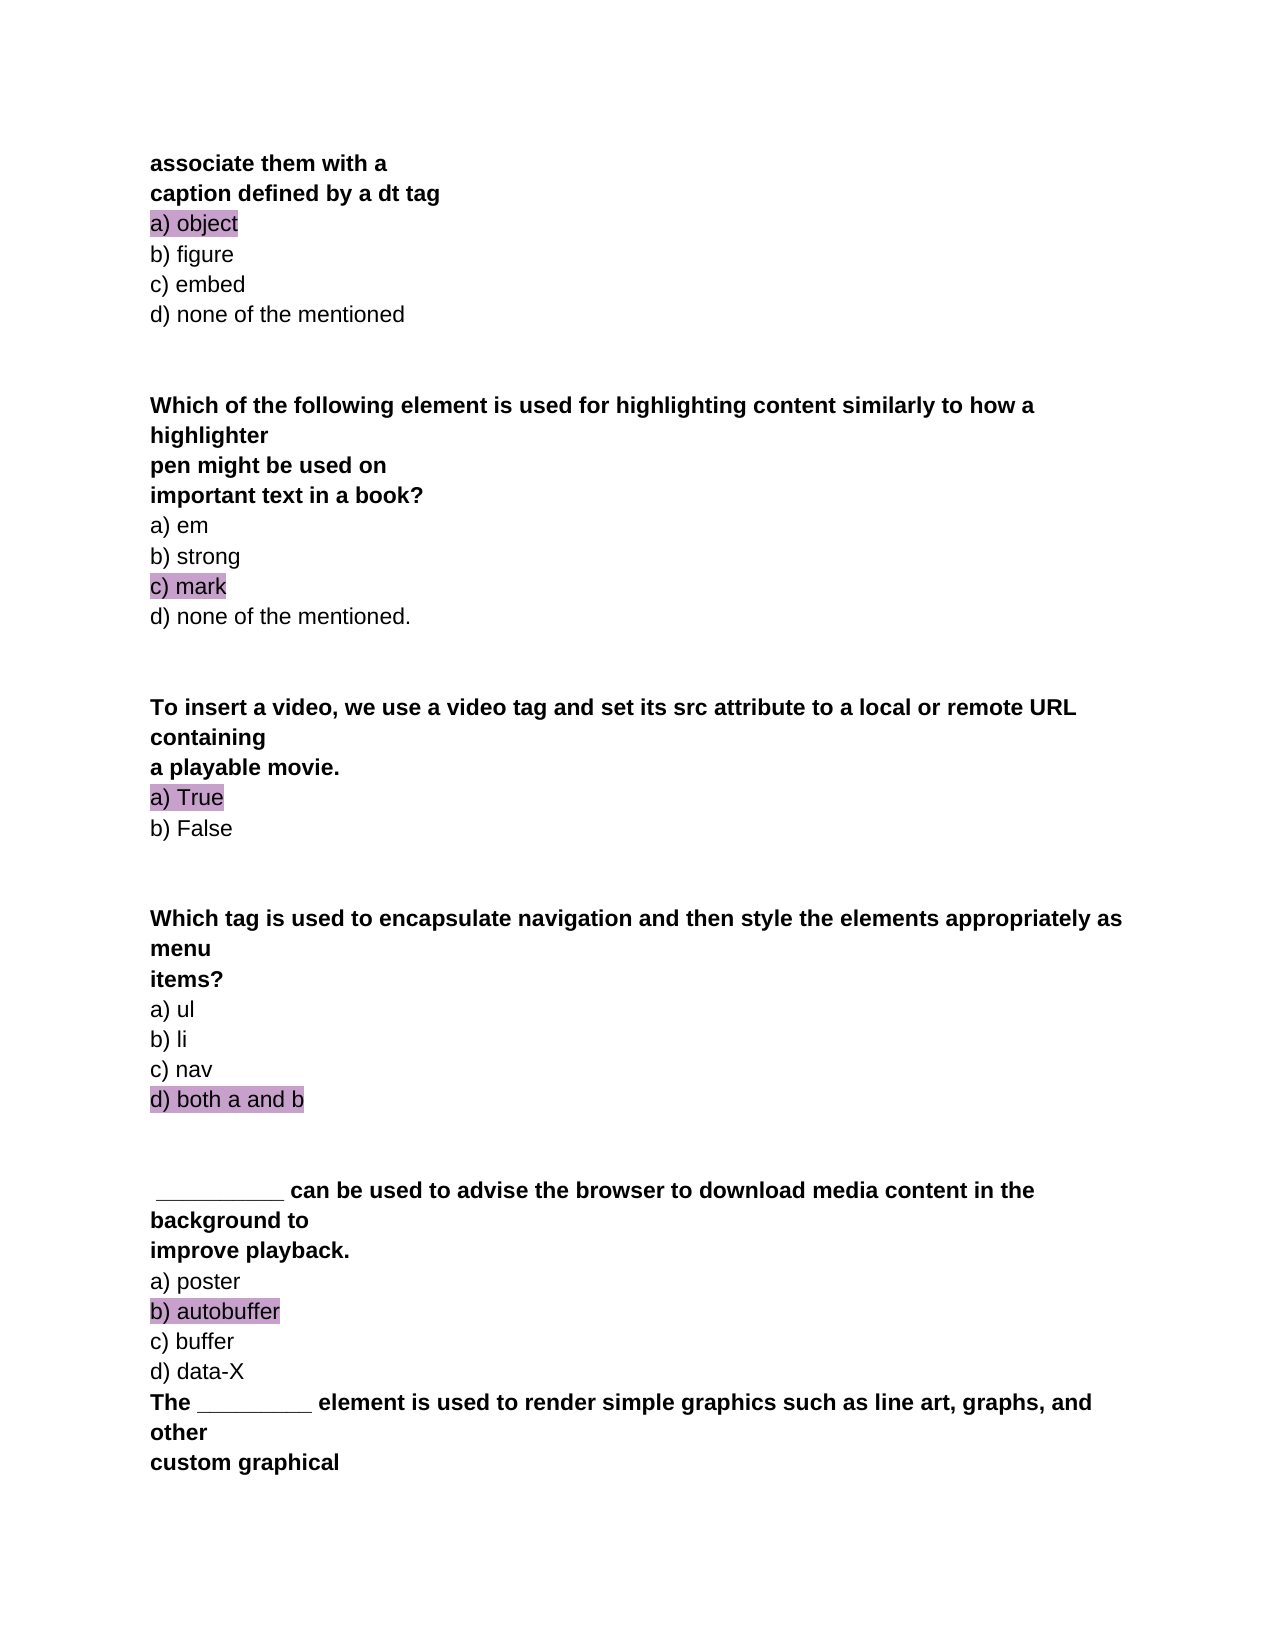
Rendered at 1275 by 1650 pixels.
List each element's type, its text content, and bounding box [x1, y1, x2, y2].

text caption defined by a dt tag [150, 180, 1125, 207]
text __________ can be used to advise the browser to download media content in the background to [150, 1177, 1125, 1234]
text items? [150, 966, 1125, 992]
text a) poster [150, 1268, 1125, 1294]
text a) ul [150, 996, 1125, 1022]
text a) True [150, 784, 1125, 811]
text c) nav [150, 1056, 1125, 1083]
text d) both a and b [150, 1086, 1125, 1113]
text d) none of the mentioned. [150, 603, 1125, 629]
text c) embed [150, 271, 1125, 297]
text The _________ element is used to render simple graphics such as line art, graphs, and other [150, 1388, 1125, 1445]
text Which of the following element is used for highlighting content similarly to how a highlighter [150, 392, 1125, 448]
text b) strong [150, 543, 1125, 569]
text d) data-X [150, 1358, 1125, 1385]
text associate them with a [150, 150, 1125, 176]
text d) none of the mentioned [150, 301, 1125, 327]
text important text in a book? [150, 482, 1125, 509]
text b) autobuffer [150, 1298, 1125, 1324]
text a playable movie. [150, 754, 1125, 781]
text b) False [150, 814, 1125, 841]
text c) buffer [150, 1328, 1125, 1354]
text Which tag is used to encapsulate navigation and then style the elements appropriately as menu [150, 905, 1125, 962]
text improve playback. [150, 1237, 1125, 1264]
text custom graphical [150, 1449, 1125, 1475]
text To insert a video, we use a video tag and set its src attribute to a local or remote URL containing [150, 694, 1125, 750]
text b) li [150, 1026, 1125, 1052]
text a) object [150, 210, 1125, 237]
text a) em [150, 512, 1125, 539]
text pen might be used on [150, 452, 1125, 478]
text c) mark [150, 573, 1125, 599]
text b) figure [150, 241, 1125, 267]
